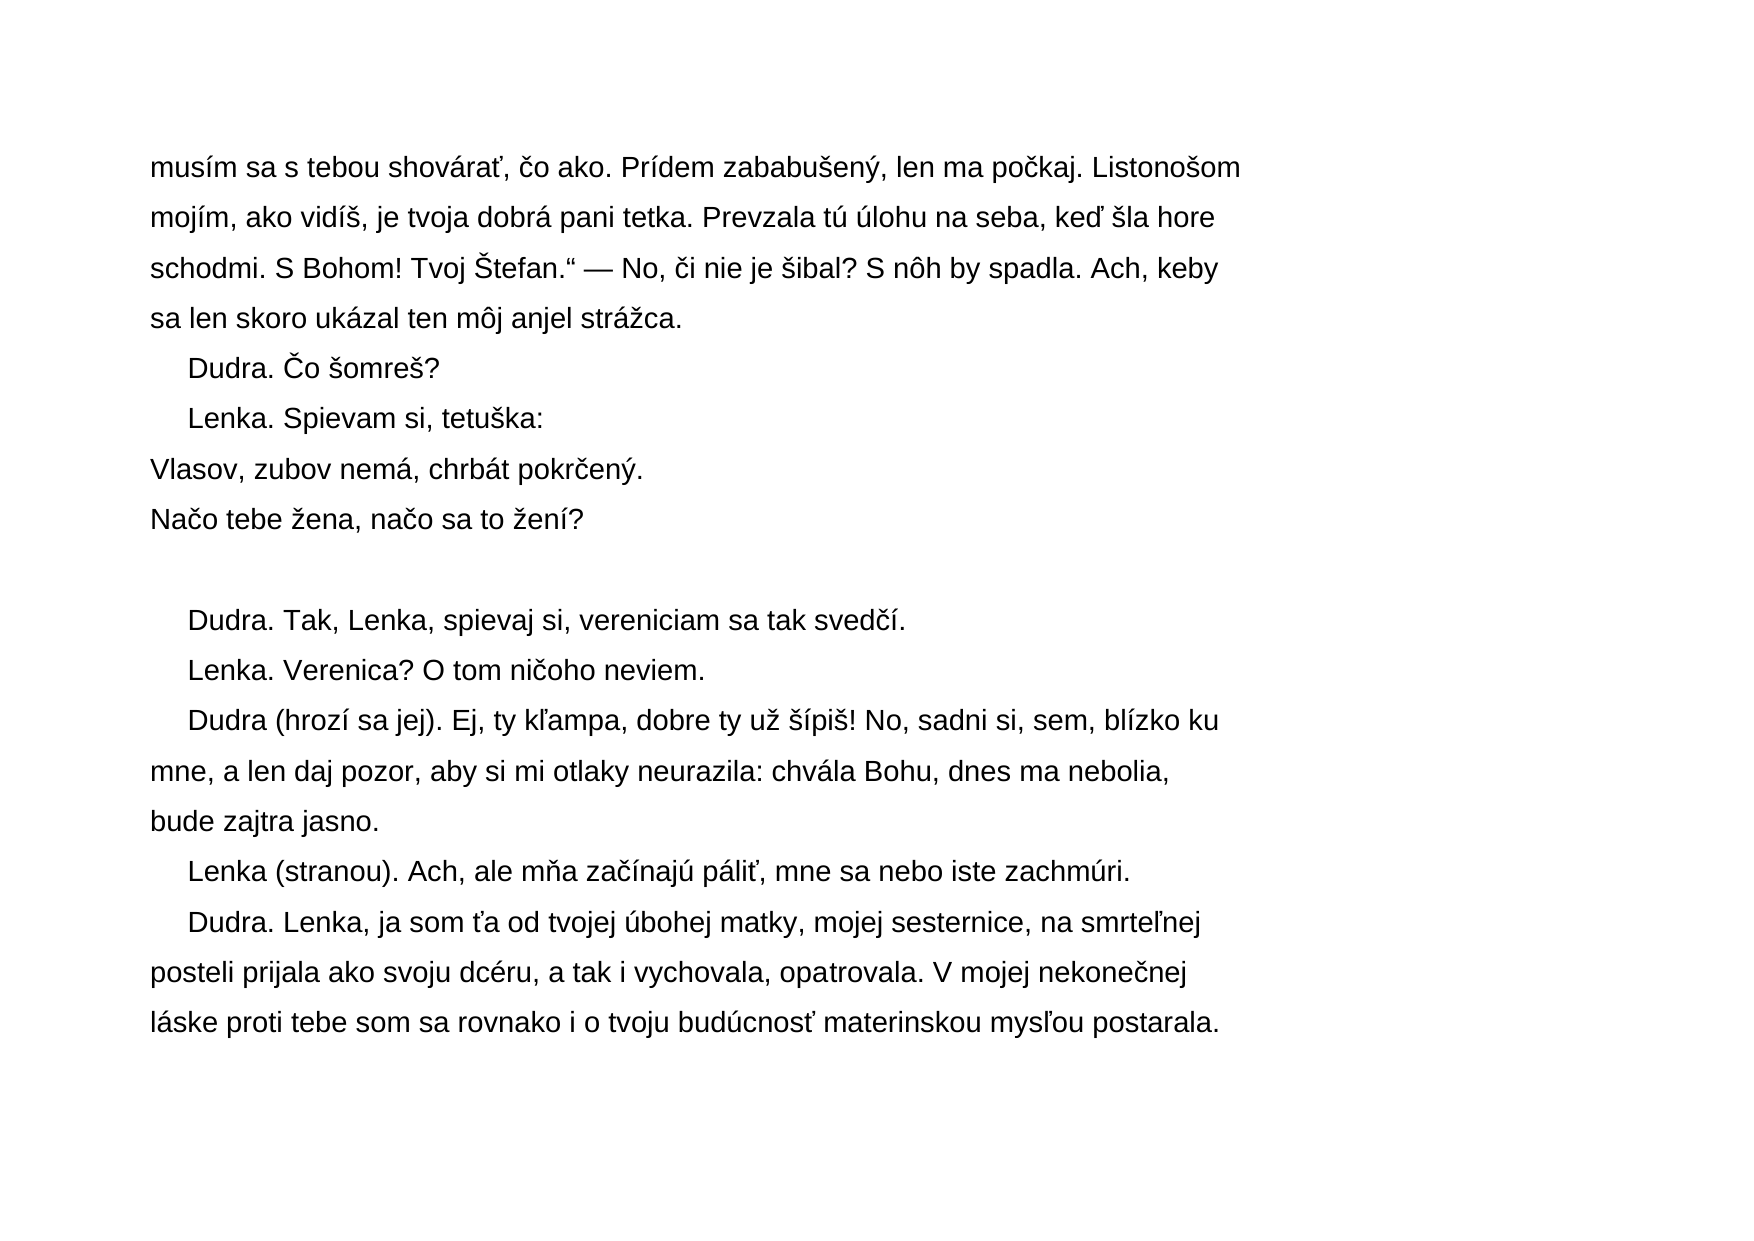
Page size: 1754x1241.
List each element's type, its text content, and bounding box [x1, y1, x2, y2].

text Dudra. Tak, Lenka, spievaj si, vereniciam sa tak svedčí. [150, 603, 1243, 636]
text Lenka (stranou). Ach, ale mňa začínajú páliť, mne sa nebo iste zachmúri. [150, 854, 1243, 888]
text Lenka. Spievam si, tetuška: [150, 402, 1243, 435]
text Načo tebe žena, načo sa to žení? [150, 502, 1243, 536]
text musím sa s tebou shovárať, čo ako. Prídem zababušený, len ma počkaj. Listonošom mojím, ako vidíš, je tvoja dobrá pani tetka. Prevzala tú úlohu na seba, keď šla hore schodmi. S Bohom! Tvoj Štefan.“ — No, či nie je šibal? S nôh by spadla. Ach, keby sa len skoro ukázal ten môj anjel strážca. [150, 150, 1243, 334]
text Dudra. Čo šomreš? [150, 351, 1243, 385]
text Dudra. Lenka, ja som ťa od tvojej úbohej matky, mojej sesternice, na smrteľnej posteli prijala ako svoju dcéru, a tak i vychovala, opa­trovala. V mojej nekonečnej láske proti tebe som sa rovnako i o tvoju budúcnosť materinskou mysľou postarala. [150, 905, 1243, 1039]
text Vlasov, zubov nemá, chrbát pokrčený. [150, 452, 1243, 485]
text Lenka. Verenica? O tom ničoho neviem. [150, 653, 1243, 687]
text Dudra (hrozí sa jej). Ej, ty kľampa, dobre ty už šípiš! No, sadni si, sem, blízko ku mne, a len daj pozor, aby si mi otlaky neurazila: chvála Bohu, dnes ma nebolia, bude zajtra jasno. [150, 703, 1243, 838]
